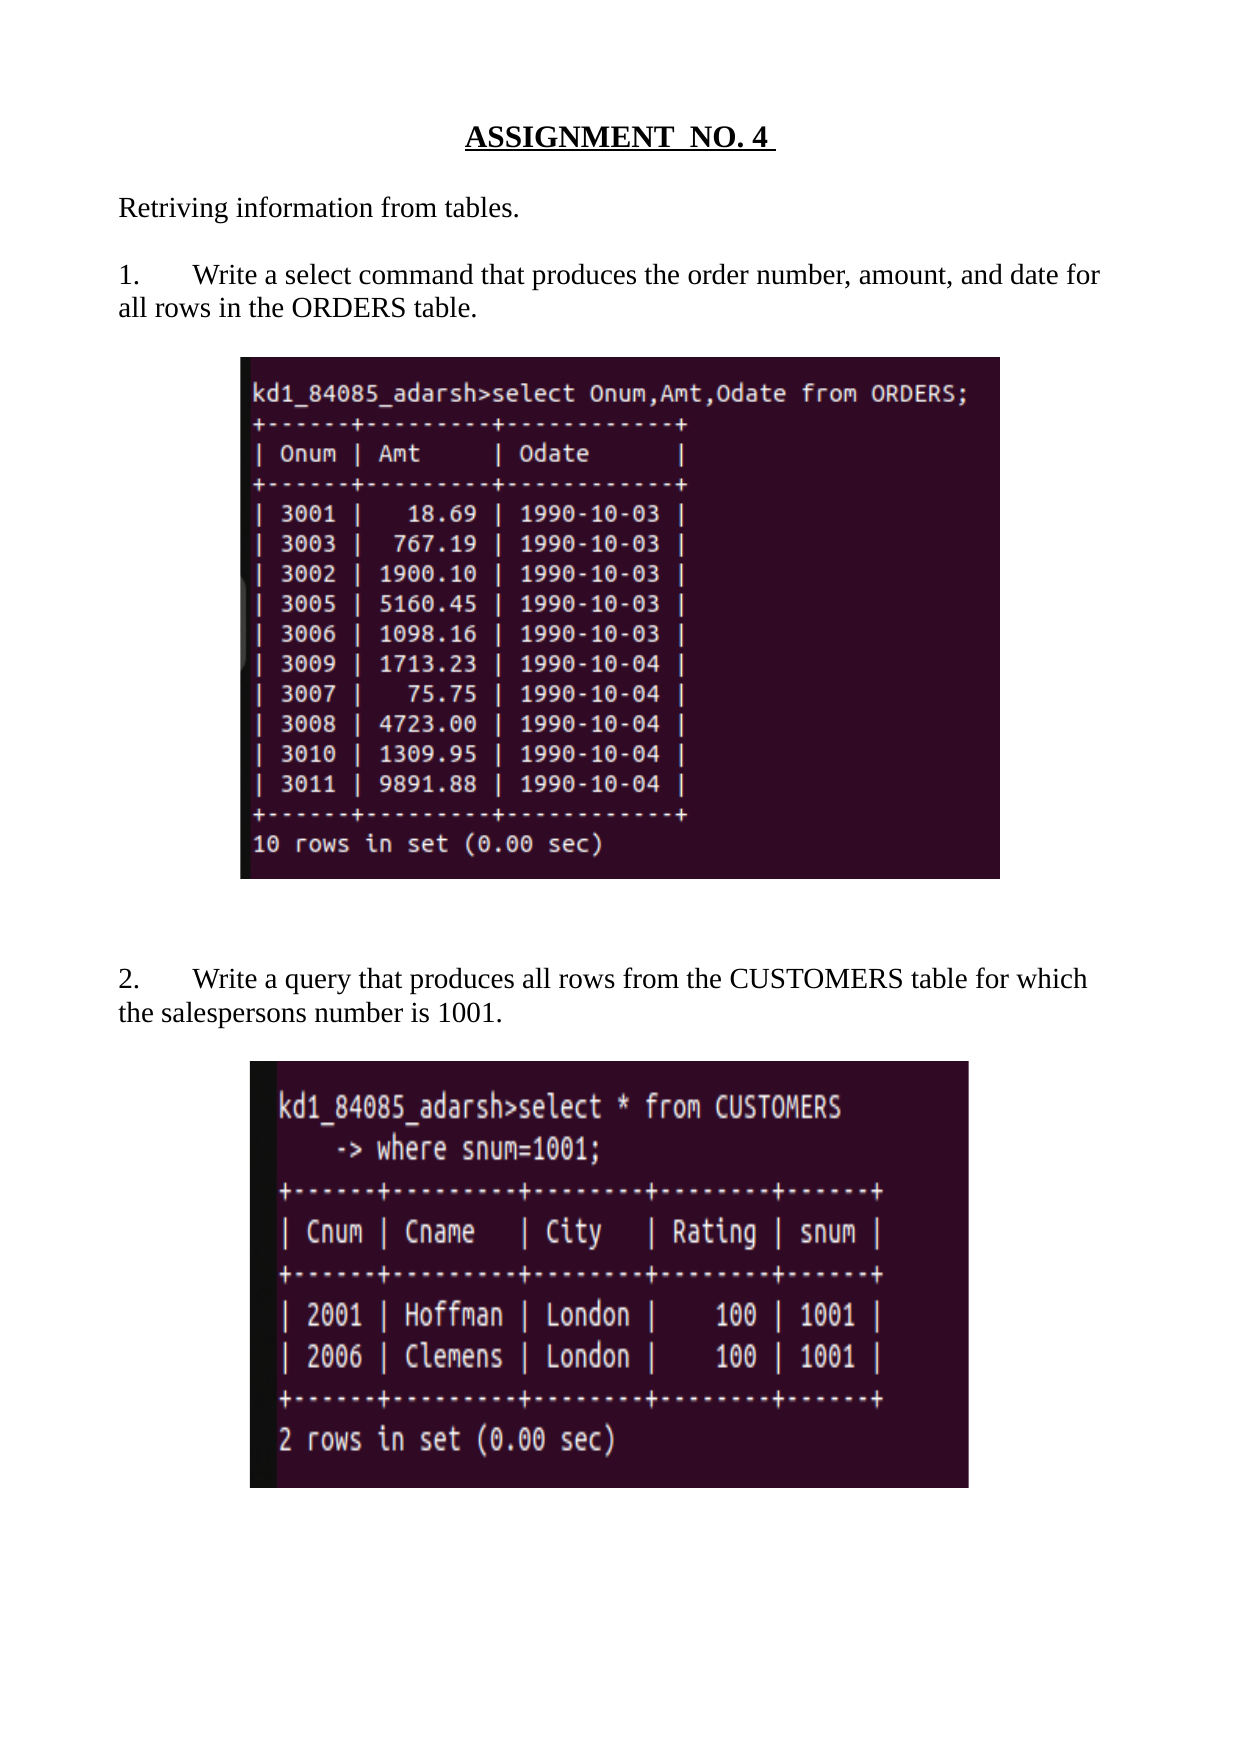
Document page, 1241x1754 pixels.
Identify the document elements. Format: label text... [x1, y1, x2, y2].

text Retriving information from tables. [118, 190, 1122, 223]
text ASSIGNMENT NO. 4 [118, 118, 1122, 154]
text 2. Write a query that produces all rows from the CUSTOMERS table for which the salespersons number is 1001. [118, 961, 1122, 1028]
text 1. Write a select command that produces the order number, amount, and date for all rows in the ORDERS table. [118, 257, 1122, 324]
picture [249, 1061, 969, 1488]
picture [240, 357, 1000, 879]
